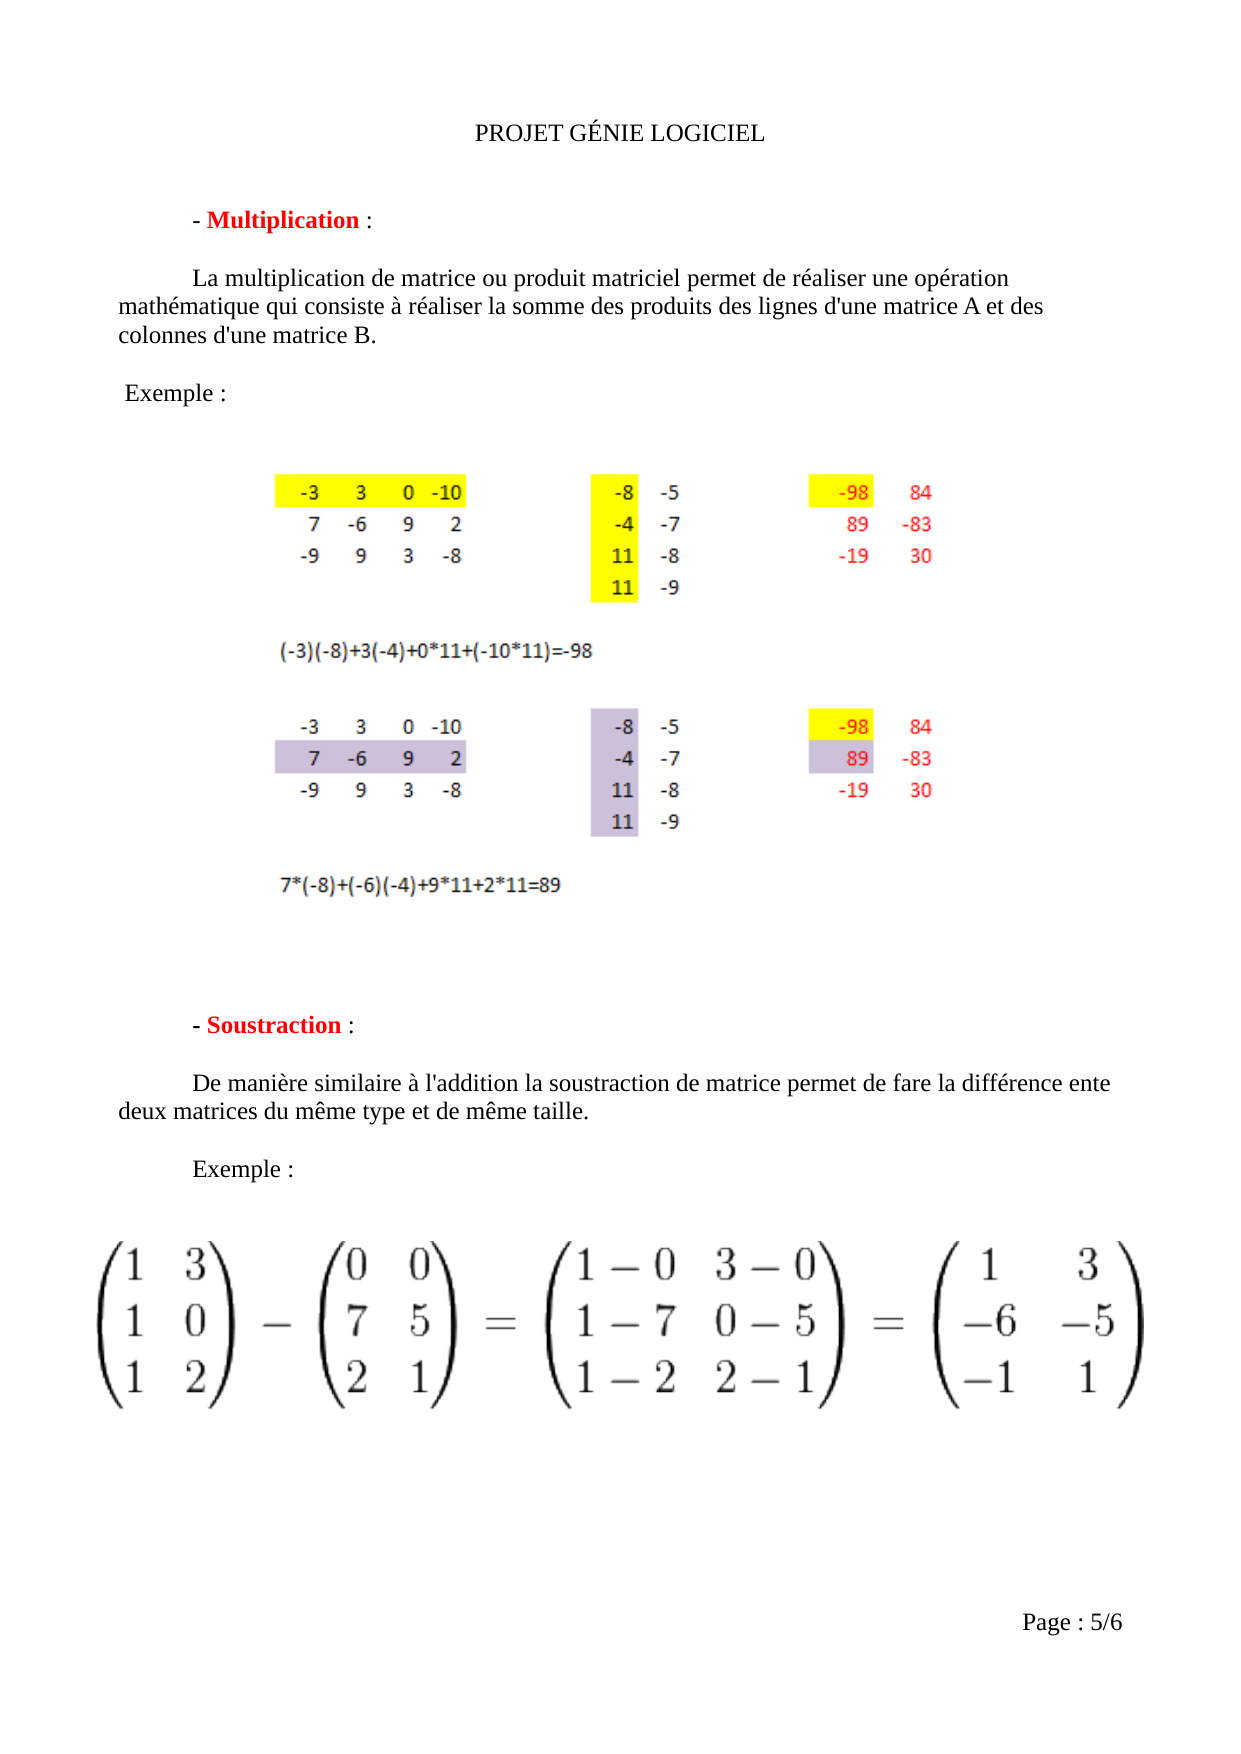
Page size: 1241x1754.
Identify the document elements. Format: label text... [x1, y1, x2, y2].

picture [220, 446, 986, 924]
text De manière similaire à l'addition la soustraction de matrice permet de fare la différence ente deux matrices du même type et de même taille. Exemple : [118, 1068, 1122, 1240]
picture [96, 1241, 1144, 1412]
text - Multiplication : [118, 205, 1122, 234]
text La multiplication de matrice ou produit matriciel permet de réaliser une opération mathématique qui consiste à réaliser la somme des produits des lignes d'une matrice A et des colonnes d'une matrice B. Exemple : [118, 263, 1122, 406]
text - Soustraction : [118, 1010, 1122, 1039]
